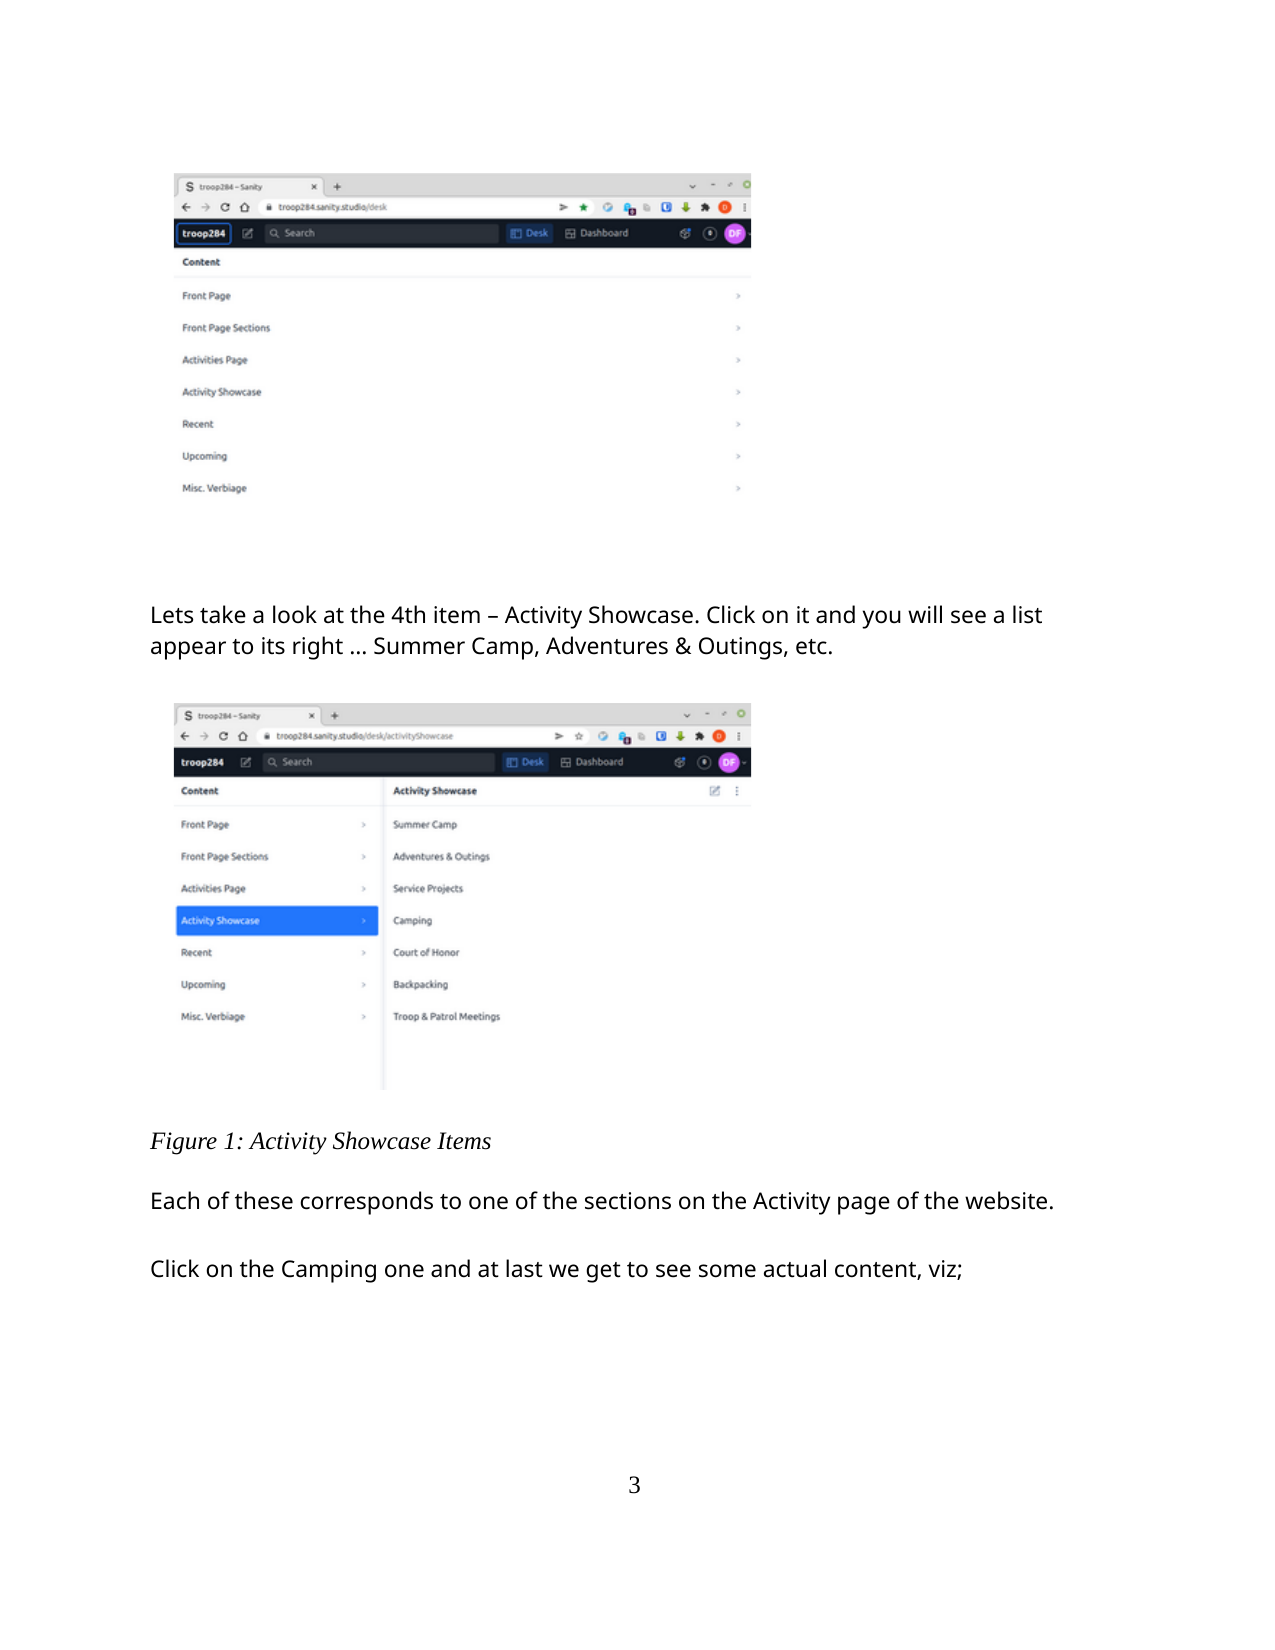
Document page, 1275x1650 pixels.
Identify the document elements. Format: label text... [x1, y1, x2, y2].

picture [173, 703, 752, 1090]
text Figure 1: Activity Showcase Items [150, 1126, 1125, 1155]
text Lets take a look at the 4th item – Activity Showcase. Click on it and you will see a list appear to its right … Summer Camp, Adventures & Outings, etc. [150, 598, 1125, 661]
picture [173, 173, 752, 539]
text Click on the Camping one and at last we get to see some actual content, viz; [150, 1252, 1125, 1284]
text Each of these corresponds to one of the sections on the Activity page of the website. [150, 1185, 1125, 1216]
text [150, 150, 1125, 562]
